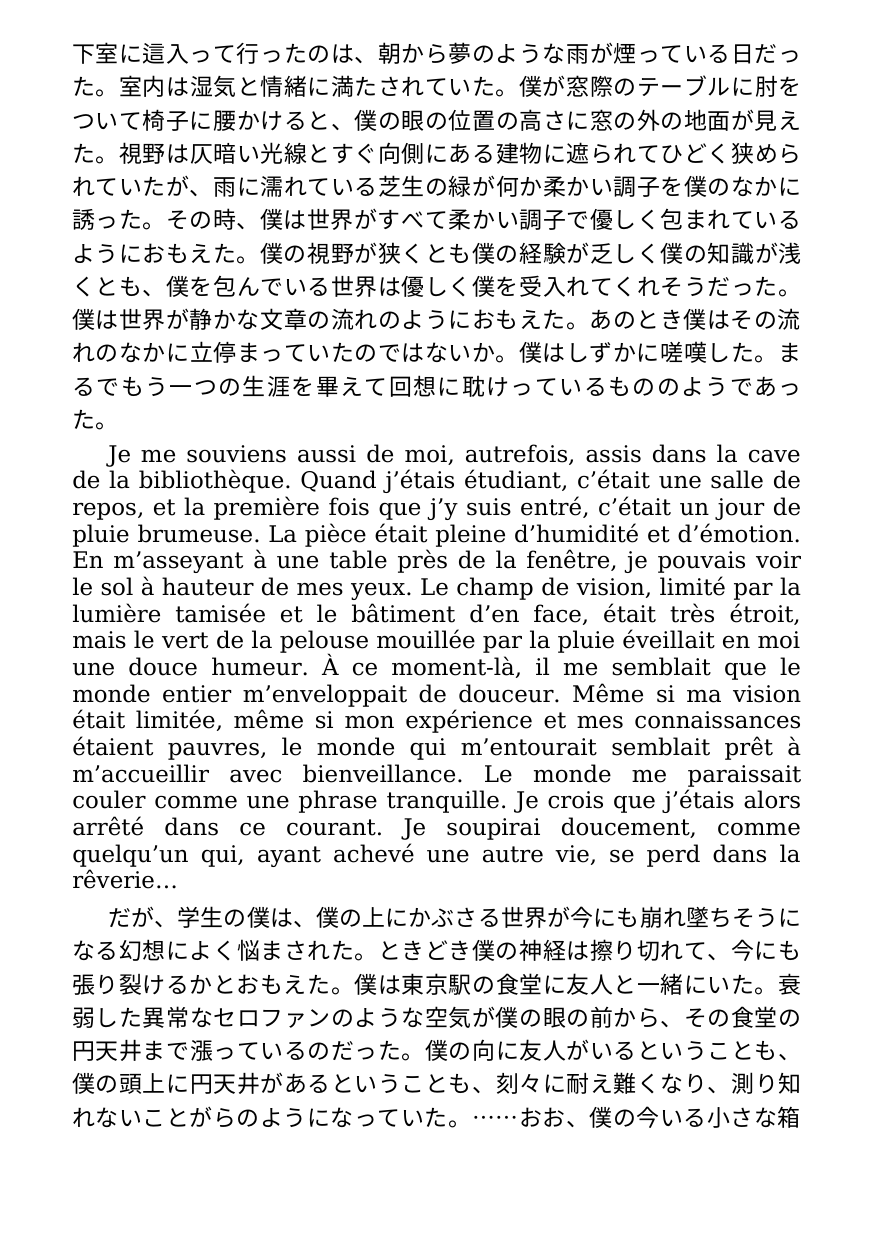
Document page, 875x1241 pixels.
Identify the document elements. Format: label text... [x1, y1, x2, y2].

text だが、学生の僕は、僕の上にかぶさる世界が今にも崩れ墜ちそうになる幻想によく悩まされた。ときどき僕の神経は擦り切れて、今にも張り裂けるかとおもえた。僕は東京駅の食堂に友人と一緒にいた。衰弱した異常なセロファンのような空気が僕の眼の前から、その食堂の円天井まで漲っているのだった。僕の向に友人がいるということも、僕の頭上に円天井があるということも、刻々に耐え難くなり、測り知れないことがらのようになっていた。……おお、僕の今いる小さな箱 [72, 900, 802, 1133]
text Je me souviens aussi de moi, autrefois, assis dans la cave de la bibliothèque. Quand j’étais étudiant, c’était une salle de repos, et la première fois que j’y suis entré, c’était un jour de pluie brumeuse. La pièce était pleine d’humidité et d’émotion. En m’asseyant à une table près de la fenêtre, je pouvais voir le sol à hauteur de mes yeux. Le champ de vision, limité par la lumière tamisée et le bâtiment d’en face, était très étroit, mais le vert de la pelouse mouillée par la pluie éveillait en moi une douce humeur. À ce moment-là, il me semblait que le monde entier m’enveloppait de douceur. Même si ma vision était limitée, même si mon expérience et mes connaissances étaient pauvres, le monde qui m’entourait semblait prêt à m’accueillir avec bienveillance. Le monde me paraissait couler comme une phrase tranquille. Je crois que j’étais alors arrêté dans ce courant. Je soupirai doucement, comme quelqu’un qui, ayant achevé une autre vie, se perd dans la rêverie… [72, 441, 802, 894]
text 下室に這入って行ったのは、朝から夢のような雨が煙っている日だった。室内は湿気と情緒に満たされていた。僕が窓際のテーブルに肘をついて椅子に腰かけると、僕の眼の位置の高さに窓の外の地面が見えた。視野は仄暗い光線とすぐ向側にある建物に遮られてひどく狭められていたが、雨に濡れている芝生の緑が何か柔かい調子を僕のなかに誘った。その時、僕は世界がすべて柔かい調子で優しく包まれているようにおもえた。僕の視野が狭くとも僕の経験が乏しく僕の知識が浅くとも、僕を包んでいる世界は優しく僕を受入れてくれそうだった。僕は世界が静かな文章の流れのようにおもえた。あのとき僕はその流れのなかに立停まっていたのではないか。僕はしずかに嗟嘆した。まるでもう一つの生涯を畢えて回想に耽けっているもののようであった。 [72, 36, 802, 435]
